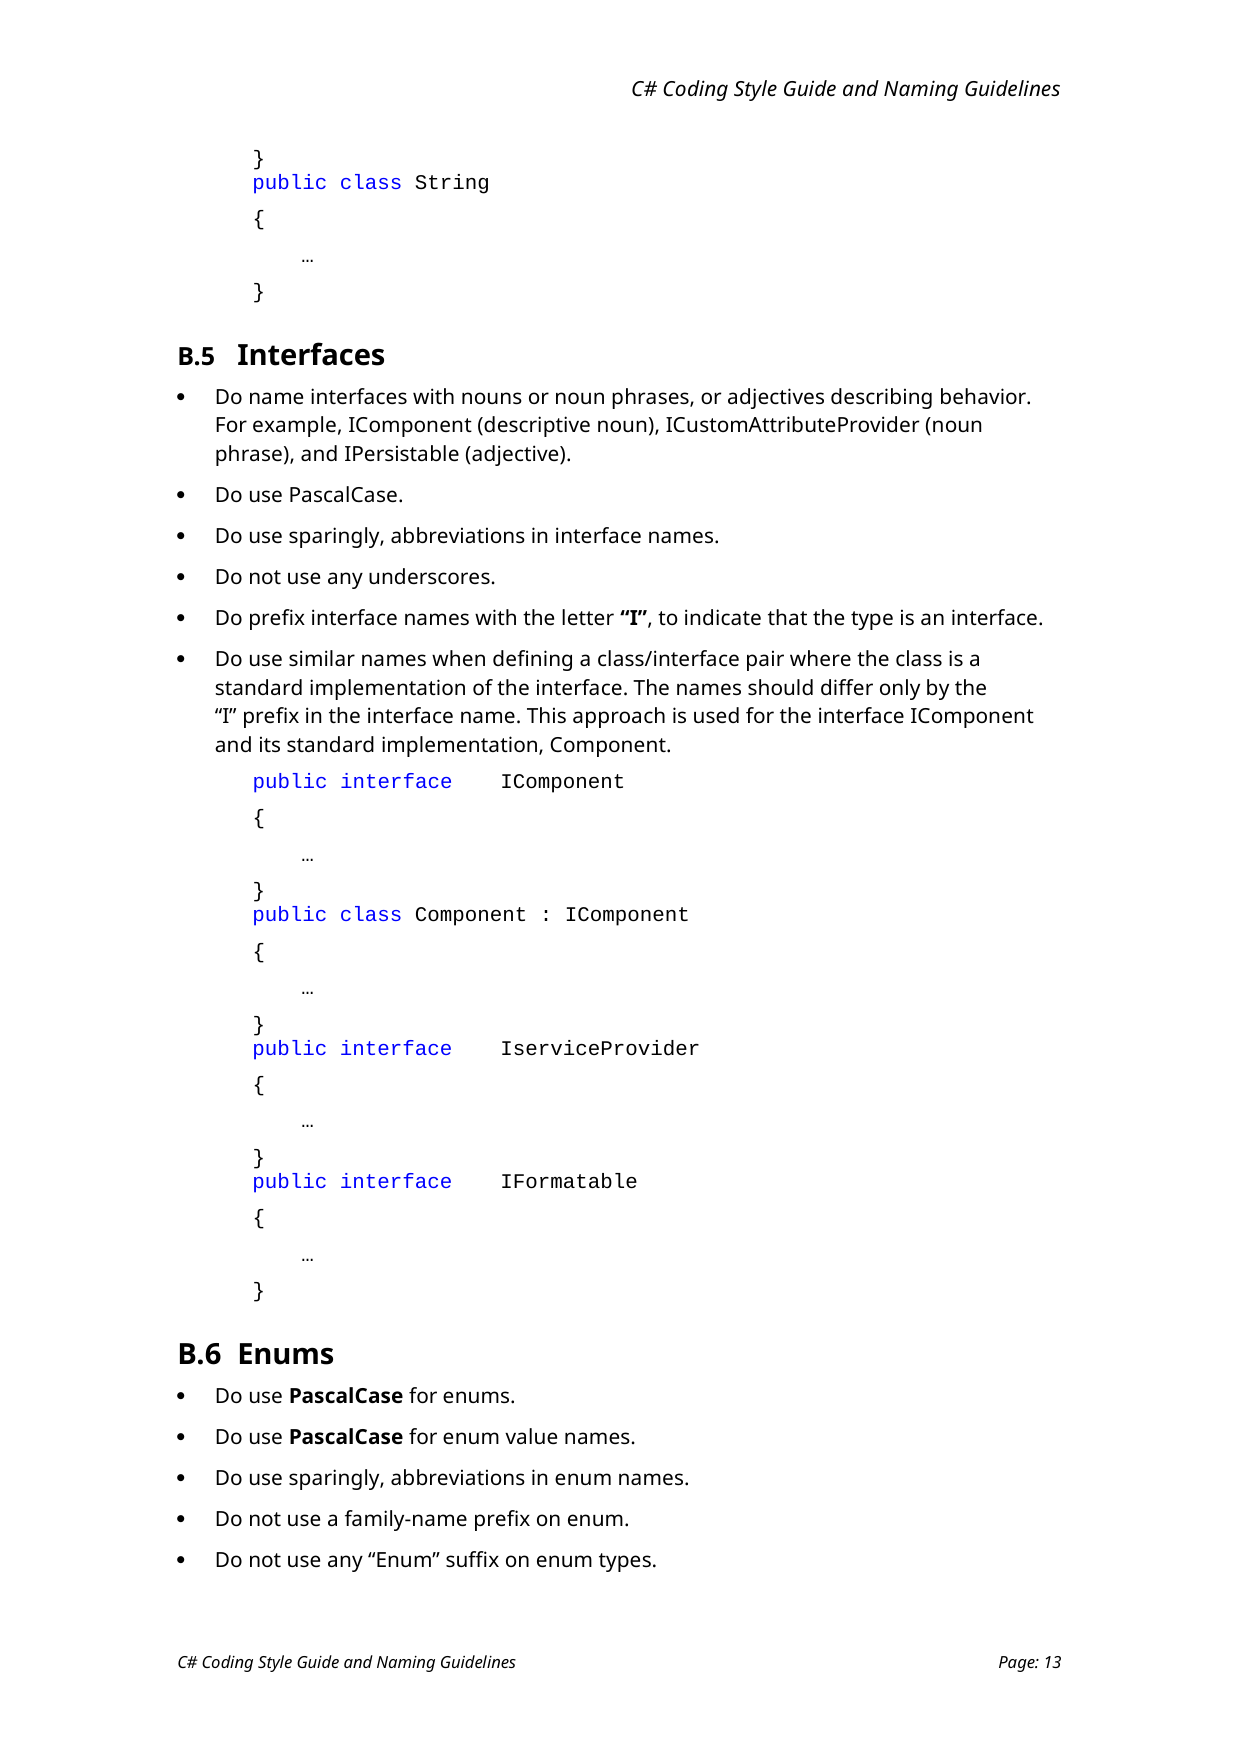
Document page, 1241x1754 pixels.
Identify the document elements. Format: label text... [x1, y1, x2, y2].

text { [252, 807, 1063, 831]
list Enums [177, 1333, 1063, 1373]
text { [252, 208, 1063, 232]
list Do not use any “Enum” suffix on enum types. [177, 1545, 1063, 1574]
list Do use sparingly, abbreviations in enum names. [177, 1463, 1063, 1492]
list Do name interfaces with nouns or noun phrases, or adjectives describing behavior. For example, IComponent (descriptive noun), ICustomAttributeProvider (noun phrase), and IPersistable (adjective). [177, 382, 1063, 467]
text } [252, 281, 1063, 305]
list Do not use any underscores. [177, 562, 1063, 591]
list Do use PascalCase for enum value names. [177, 1422, 1063, 1451]
list Do use PascalCase for enums. [177, 1381, 1063, 1410]
list Interfaces [177, 334, 1063, 373]
text … [293, 977, 1063, 1001]
list Do use similar names when defining a class/interface pair where the class is a standard implementation of the interface. The names should differ only by the “I” prefix in the interface name. This approach is used for the interface IComponent and its standard implementation, Component. [177, 644, 1063, 758]
text } [252, 1280, 1063, 1304]
text public interface IComponent [252, 771, 1063, 795]
text … [260, 844, 1063, 868]
text } public interface IFormatable [252, 1147, 1063, 1195]
list Do not use a family-name prefix on enum. [177, 1504, 1063, 1533]
text } public class Component : IComponent [252, 880, 1063, 928]
text … [293, 244, 1063, 268]
list Do use sparingly, abbreviations in interface names. [177, 521, 1063, 549]
text } public interface IserviceProvider [252, 1013, 1063, 1061]
text { [252, 1074, 1063, 1098]
list Do prefix interface names with the letter “I”, to indicate that the type is an interface. [177, 603, 1063, 632]
text … [293, 1110, 1063, 1134]
text { [252, 941, 1063, 964]
list Do use PascalCase. [177, 480, 1063, 508]
text } public class String [252, 148, 1063, 196]
text … [293, 1244, 1063, 1268]
text { [252, 1207, 1063, 1231]
